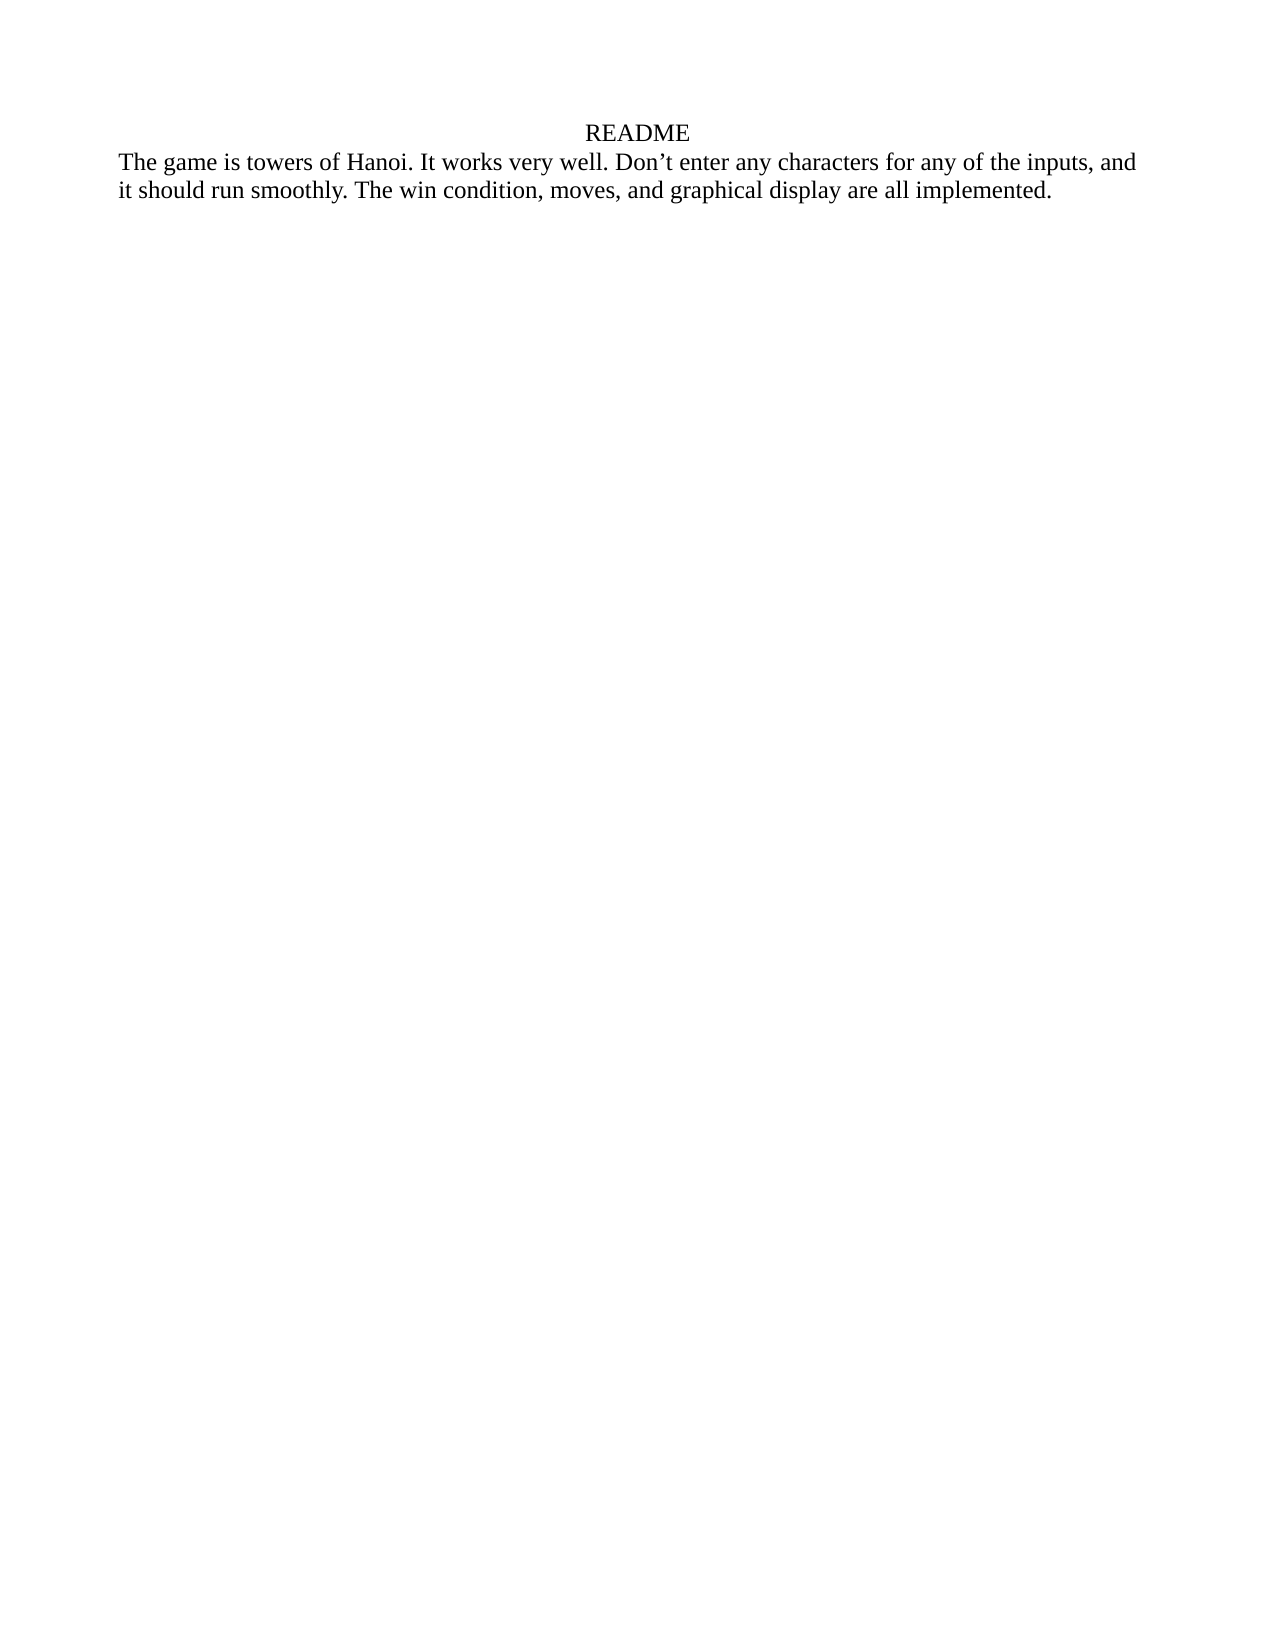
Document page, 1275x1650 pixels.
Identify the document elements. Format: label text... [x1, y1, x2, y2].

text README [118, 118, 1157, 147]
text The game is towers of Hanoi. It works very well. Don’t enter any characters for any of the inputs, and it should run smoothly. The win condition, moves, and graphical display are all implemented. [118, 147, 1157, 204]
